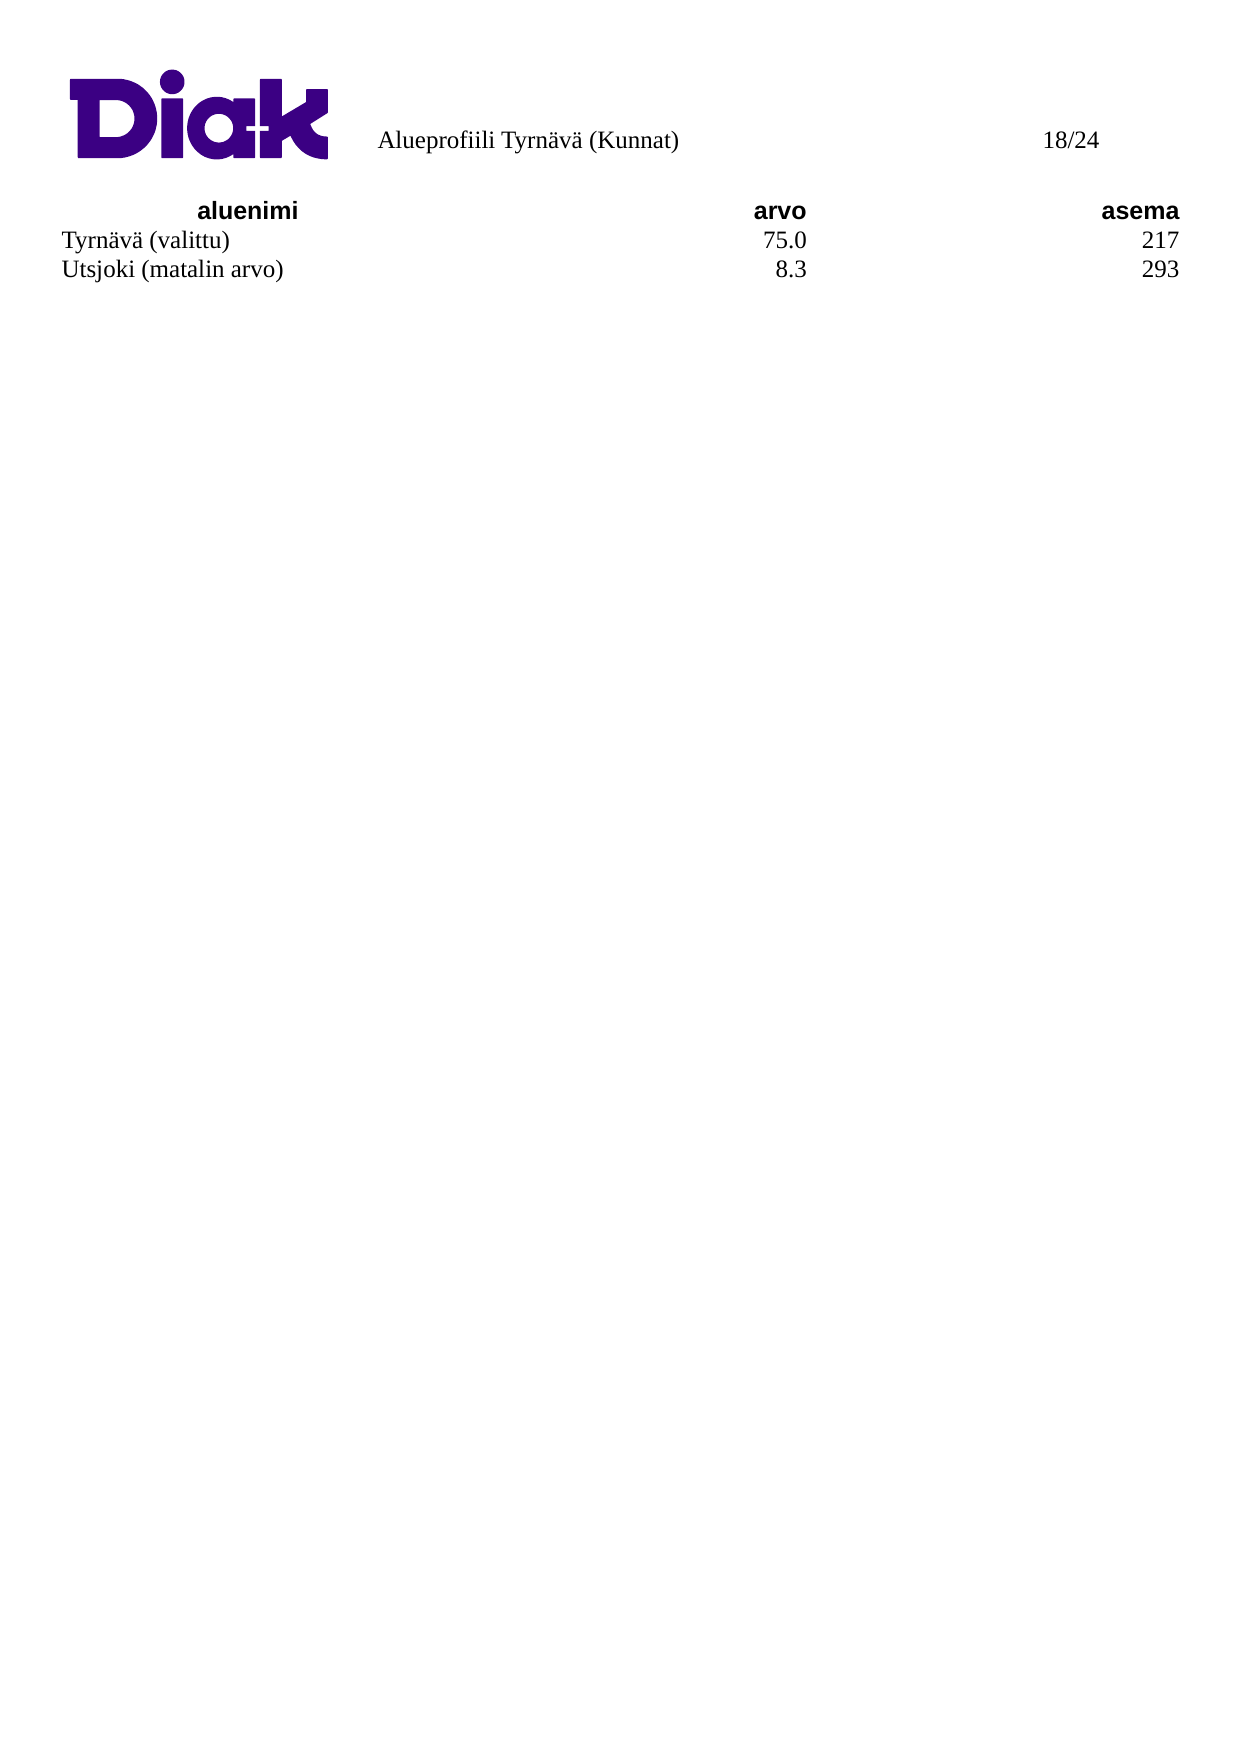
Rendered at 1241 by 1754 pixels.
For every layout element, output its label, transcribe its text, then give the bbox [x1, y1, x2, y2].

table_cell Tyrnävä (valittu) [61, 225, 434, 254]
table_header asema [806, 196, 1179, 225]
table_cell 293 [806, 254, 1179, 282]
table_cell Utsjoki (matalin arvo) [61, 254, 434, 282]
table_header arvo [434, 196, 806, 225]
table_cell 8.3 [434, 254, 806, 282]
table_cell 217 [806, 225, 1179, 254]
table_header aluenimi [61, 196, 434, 225]
table_cell 75.0 [434, 225, 806, 254]
